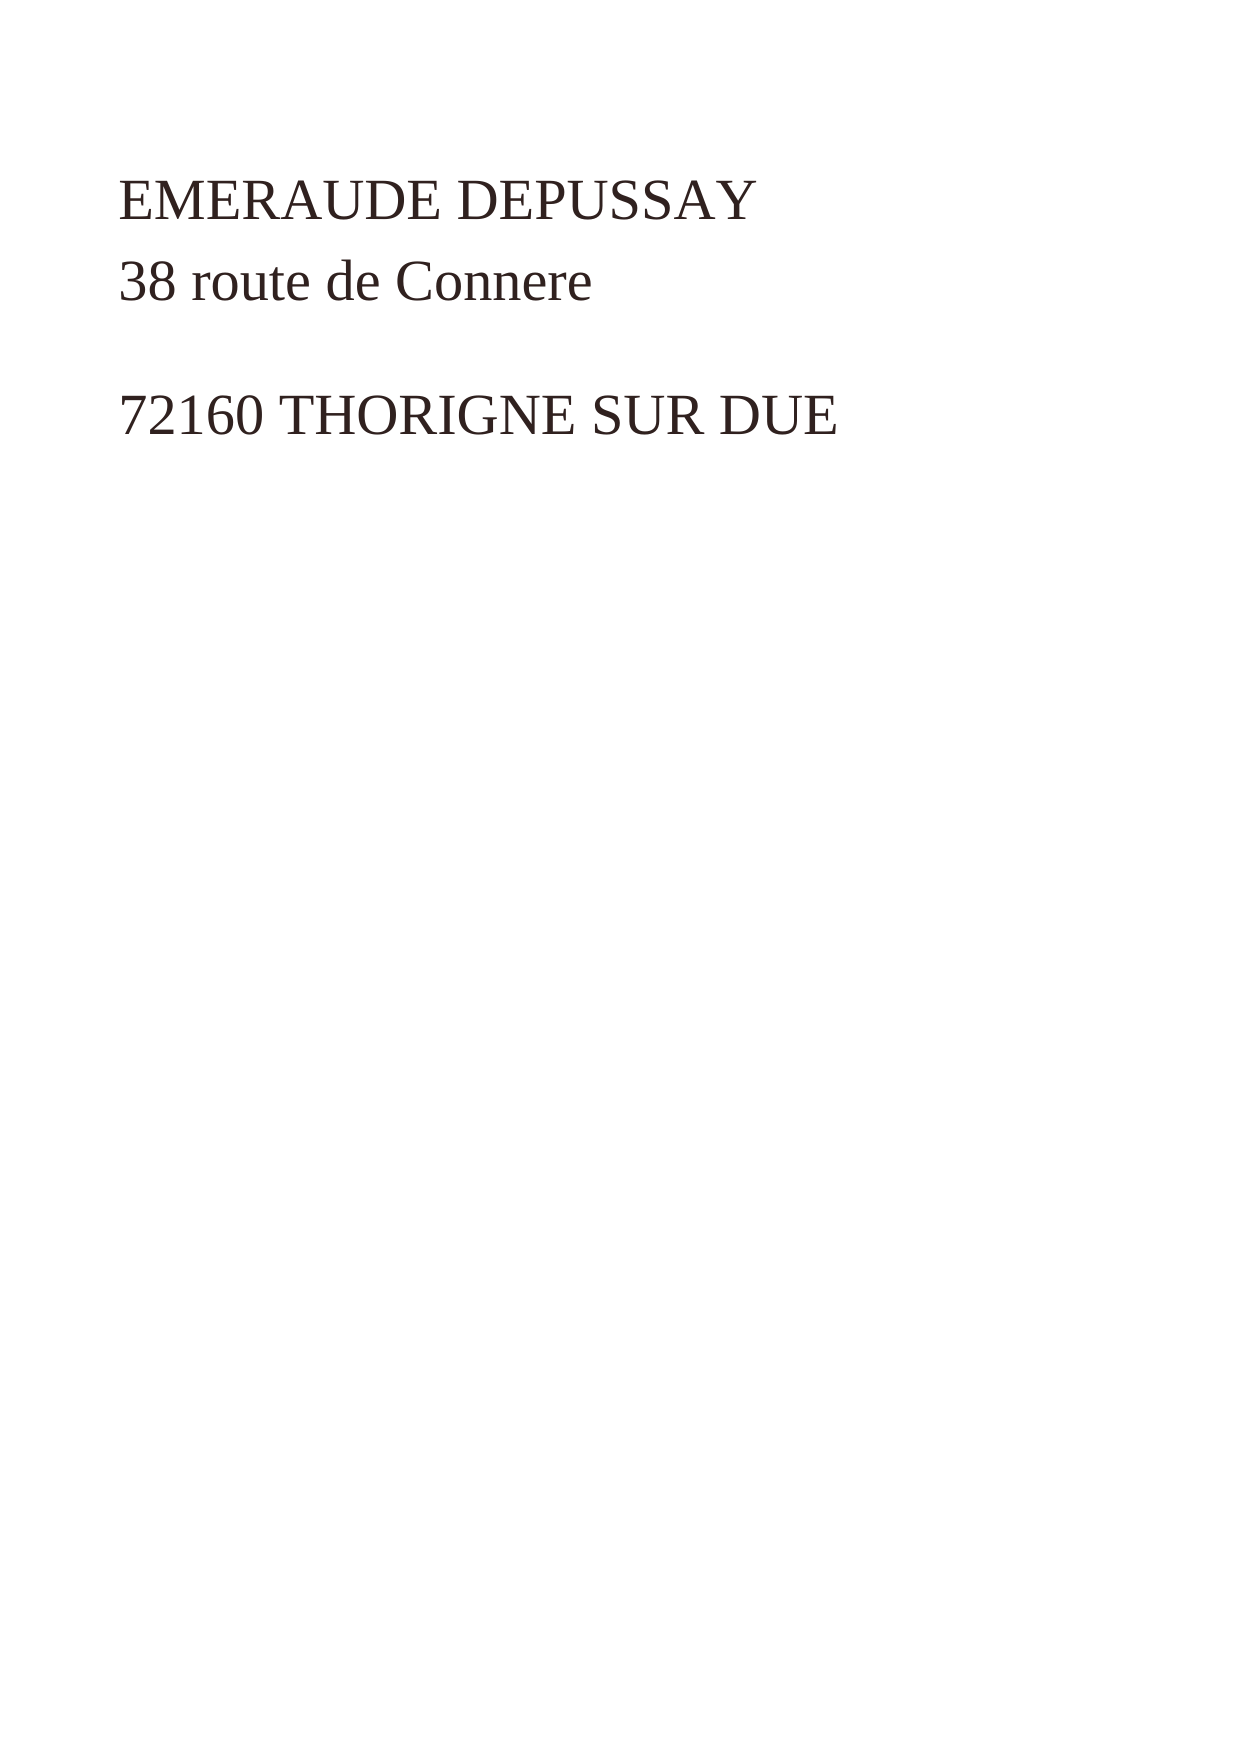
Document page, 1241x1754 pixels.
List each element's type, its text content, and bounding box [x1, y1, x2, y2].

text EMERAUDE DEPUSSAY [118, 165, 1122, 232]
text 38 route de Connere 72160 THORIGNE SUR DUE [118, 246, 1122, 447]
